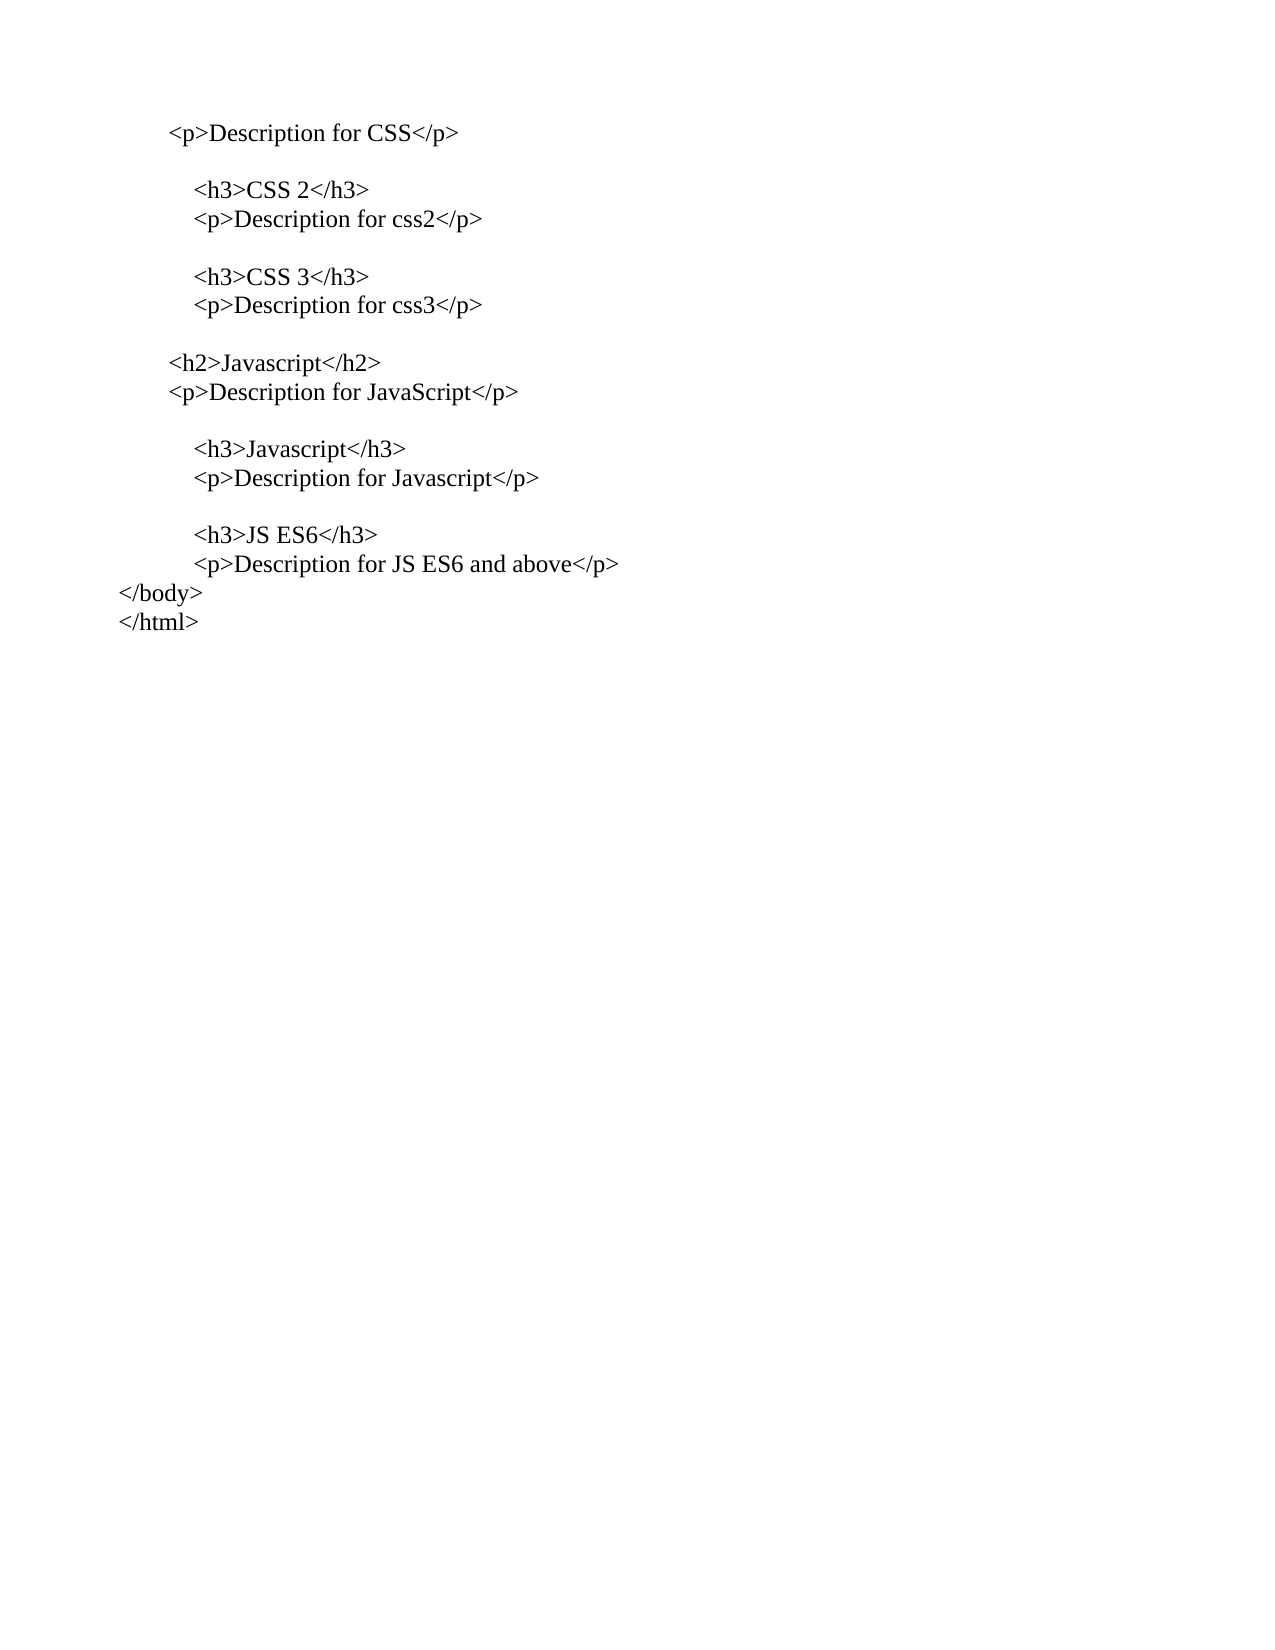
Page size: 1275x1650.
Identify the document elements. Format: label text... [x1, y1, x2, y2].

text <p>Description for JavaScript</p> [118, 377, 1157, 406]
text <h3>CSS 2</h3> [118, 176, 1157, 204]
text <h2>Javascript</h2> [118, 348, 1157, 377]
text <p>Description for css3</p> [118, 291, 1157, 319]
text <p>Description for JS ES6 and above</p> [118, 549, 1157, 578]
text <h3>Javascript</h3> [118, 434, 1157, 463]
text </html> [118, 607, 1157, 636]
text <h3>JS ES6</h3> [118, 521, 1157, 549]
text <p>Description for Javascript</p> [118, 463, 1157, 492]
text </body> [118, 578, 1157, 607]
text <h3>CSS 3</h3> [118, 262, 1157, 291]
text <p>Description for css2</p> [118, 204, 1157, 233]
text <p>Description for CSS</p> [118, 118, 1157, 147]
